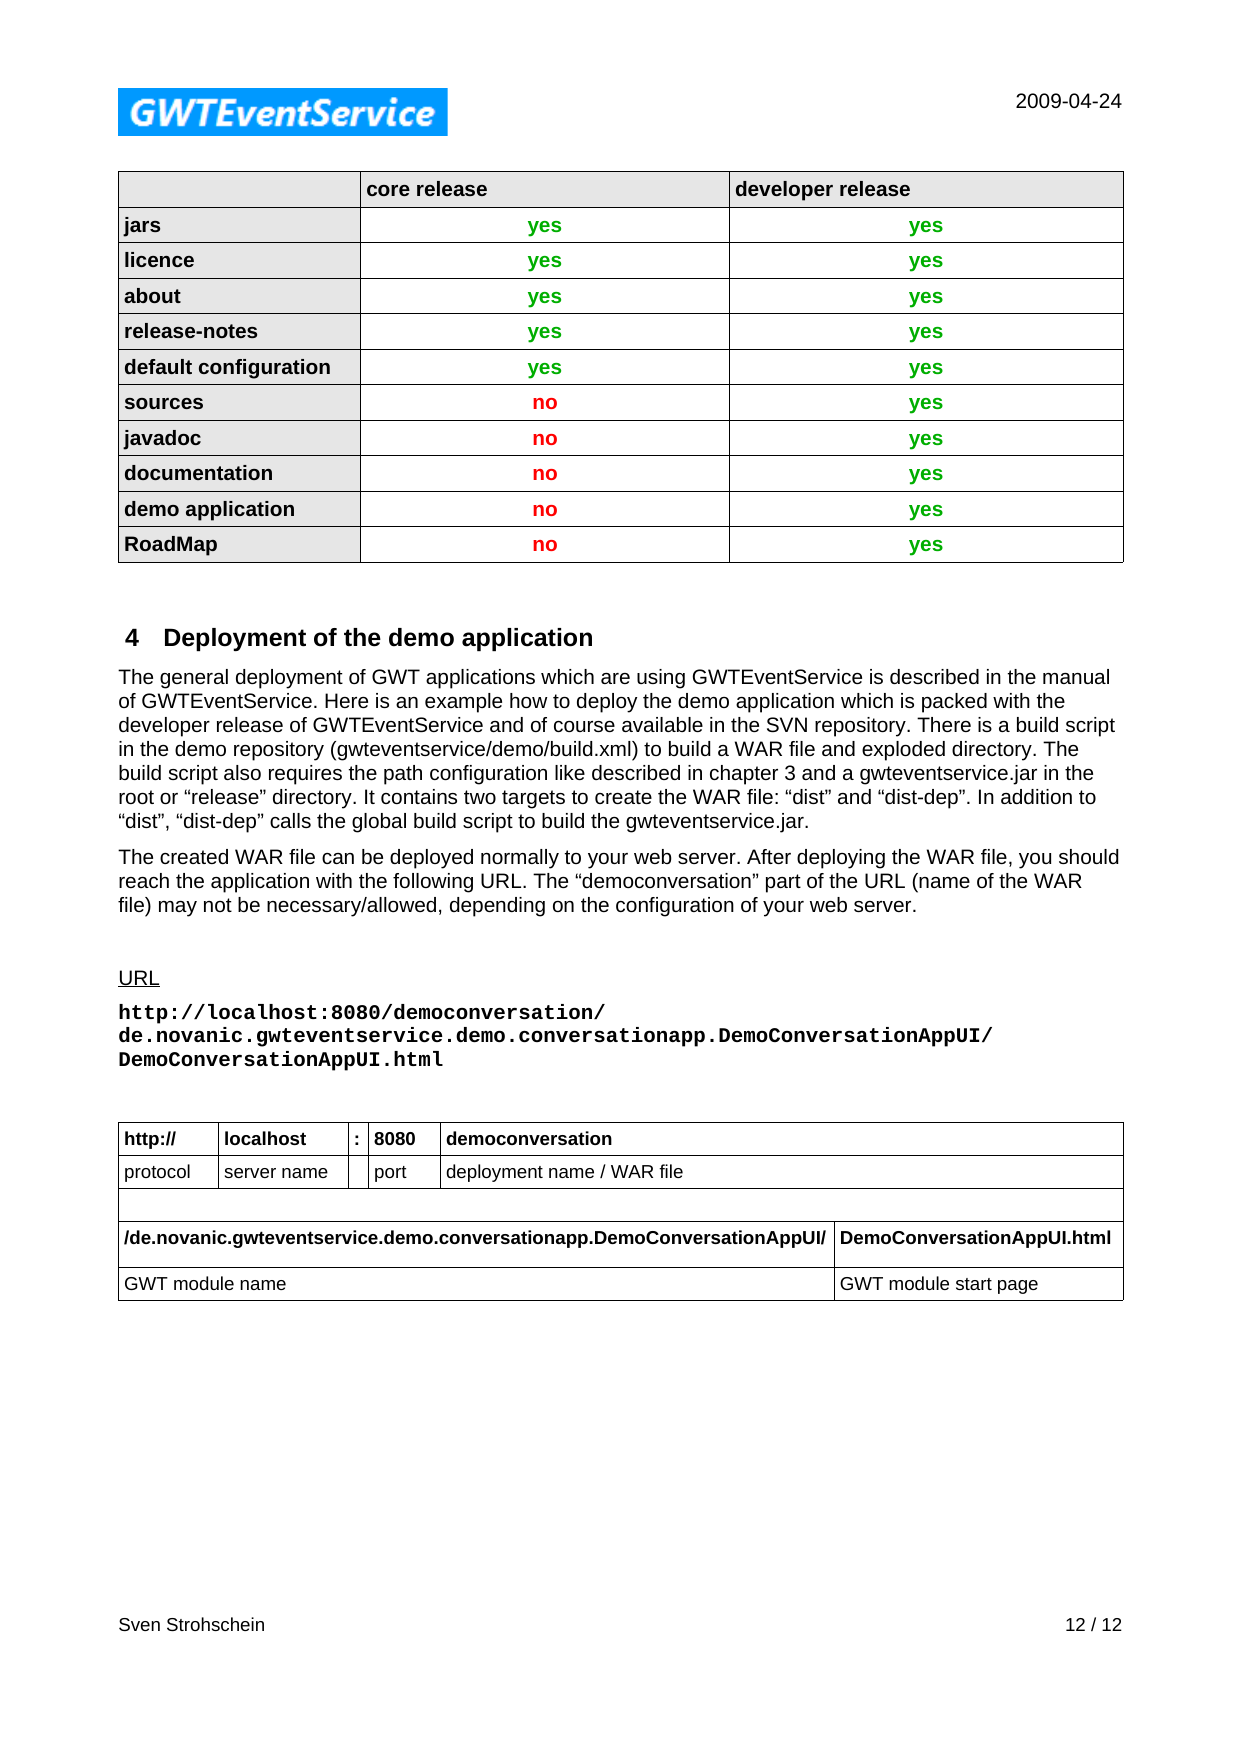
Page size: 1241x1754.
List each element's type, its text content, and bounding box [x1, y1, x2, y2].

table_cell GWT module name [119, 1268, 834, 1300]
table_cell GWT module start page [835, 1268, 1123, 1300]
text URL [118, 965, 1122, 989]
table_cell no [361, 385, 729, 420]
table_cell DemoConversationAppUI.html [835, 1222, 1123, 1267]
picture [118, 88, 448, 136]
table_cell server name [219, 1156, 348, 1188]
table_cell yes [361, 243, 729, 278]
table_header democonversation [441, 1123, 1123, 1155]
table_cell yes [730, 350, 1123, 384]
table_cell yes [361, 350, 729, 384]
table_cell port [369, 1156, 440, 1188]
table_cell no [361, 421, 729, 455]
table_cell yes [361, 279, 729, 313]
table_cell yes [361, 208, 729, 242]
text The created WAR file can be deployed normally to your web server. After deploying the WAR file, you should reach the application with the following URL. The “democonversation” part of the URL (name of the WAR file) may not be necessary/allowed, depending on the configuration of your web server. [118, 845, 1122, 917]
text http://localhost:8080/democonversation/de.novanic.gwteventservice.demo.conversationapp.DemoConversationAppUI/DemoConversationAppUI.html [118, 1002, 1122, 1073]
table_cell yes [730, 208, 1123, 242]
table_cell jars [119, 208, 360, 242]
table_cell yes [730, 279, 1123, 313]
table_cell no [361, 456, 729, 491]
table_cell sources [119, 385, 360, 420]
table_cell about [119, 279, 360, 313]
table_cell no [361, 492, 729, 526]
table_cell demo application [119, 492, 360, 526]
table_cell /de.novanic.gwteventservice.demo.conversationapp.DemoConversationAppUI/ [119, 1222, 834, 1267]
table_cell release-notes [119, 314, 360, 349]
table_header developer release [730, 172, 1123, 207]
table_cell yes [730, 492, 1123, 526]
table_cell default configuration [119, 350, 360, 384]
table_cell javadoc [119, 421, 360, 455]
subtitle Deployment of the demo application [118, 623, 1122, 652]
table_cell licence [119, 243, 360, 278]
table_header localhost [219, 1123, 348, 1155]
table_header [119, 172, 360, 207]
table_header : [349, 1123, 368, 1155]
table_cell protocol [119, 1156, 218, 1188]
table_cell [119, 1189, 1123, 1221]
table_cell no [361, 527, 729, 562]
table_cell yes [730, 385, 1123, 420]
text The general deployment of GWT applications which are using GWTEventService is described in the manual of GWTEventService. Here is an example how to deploy the demo application which is packed with the developer release of GWTEventService and of course available in the SVN repository. There is a build script in the demo repository (gwteventservice/demo/build.xml) to build a WAR file and exploded directory. The build script also requires the path configuration like described in chapter 3 and a gwteventservice.jar in the root or “release” directory. It contains two targets to create the WAR file: “dist” and “dist-dep”. In addition to “dist”, “dist-dep” calls the global build script to build the gwteventservice.jar. [118, 665, 1122, 832]
table_cell yes [730, 421, 1123, 455]
table_cell yes [730, 456, 1123, 491]
table_header http:// [119, 1123, 218, 1155]
table_cell documentation [119, 456, 360, 491]
table_cell yes [730, 243, 1123, 278]
table_cell deployment name / WAR file [441, 1156, 1123, 1188]
table_cell [349, 1156, 368, 1188]
table_cell yes [361, 314, 729, 349]
table_header core release [361, 172, 729, 207]
table_header 8080 [369, 1123, 440, 1155]
table_cell yes [730, 314, 1123, 349]
table_cell RoadMap [119, 527, 360, 562]
table_cell yes [730, 527, 1123, 562]
